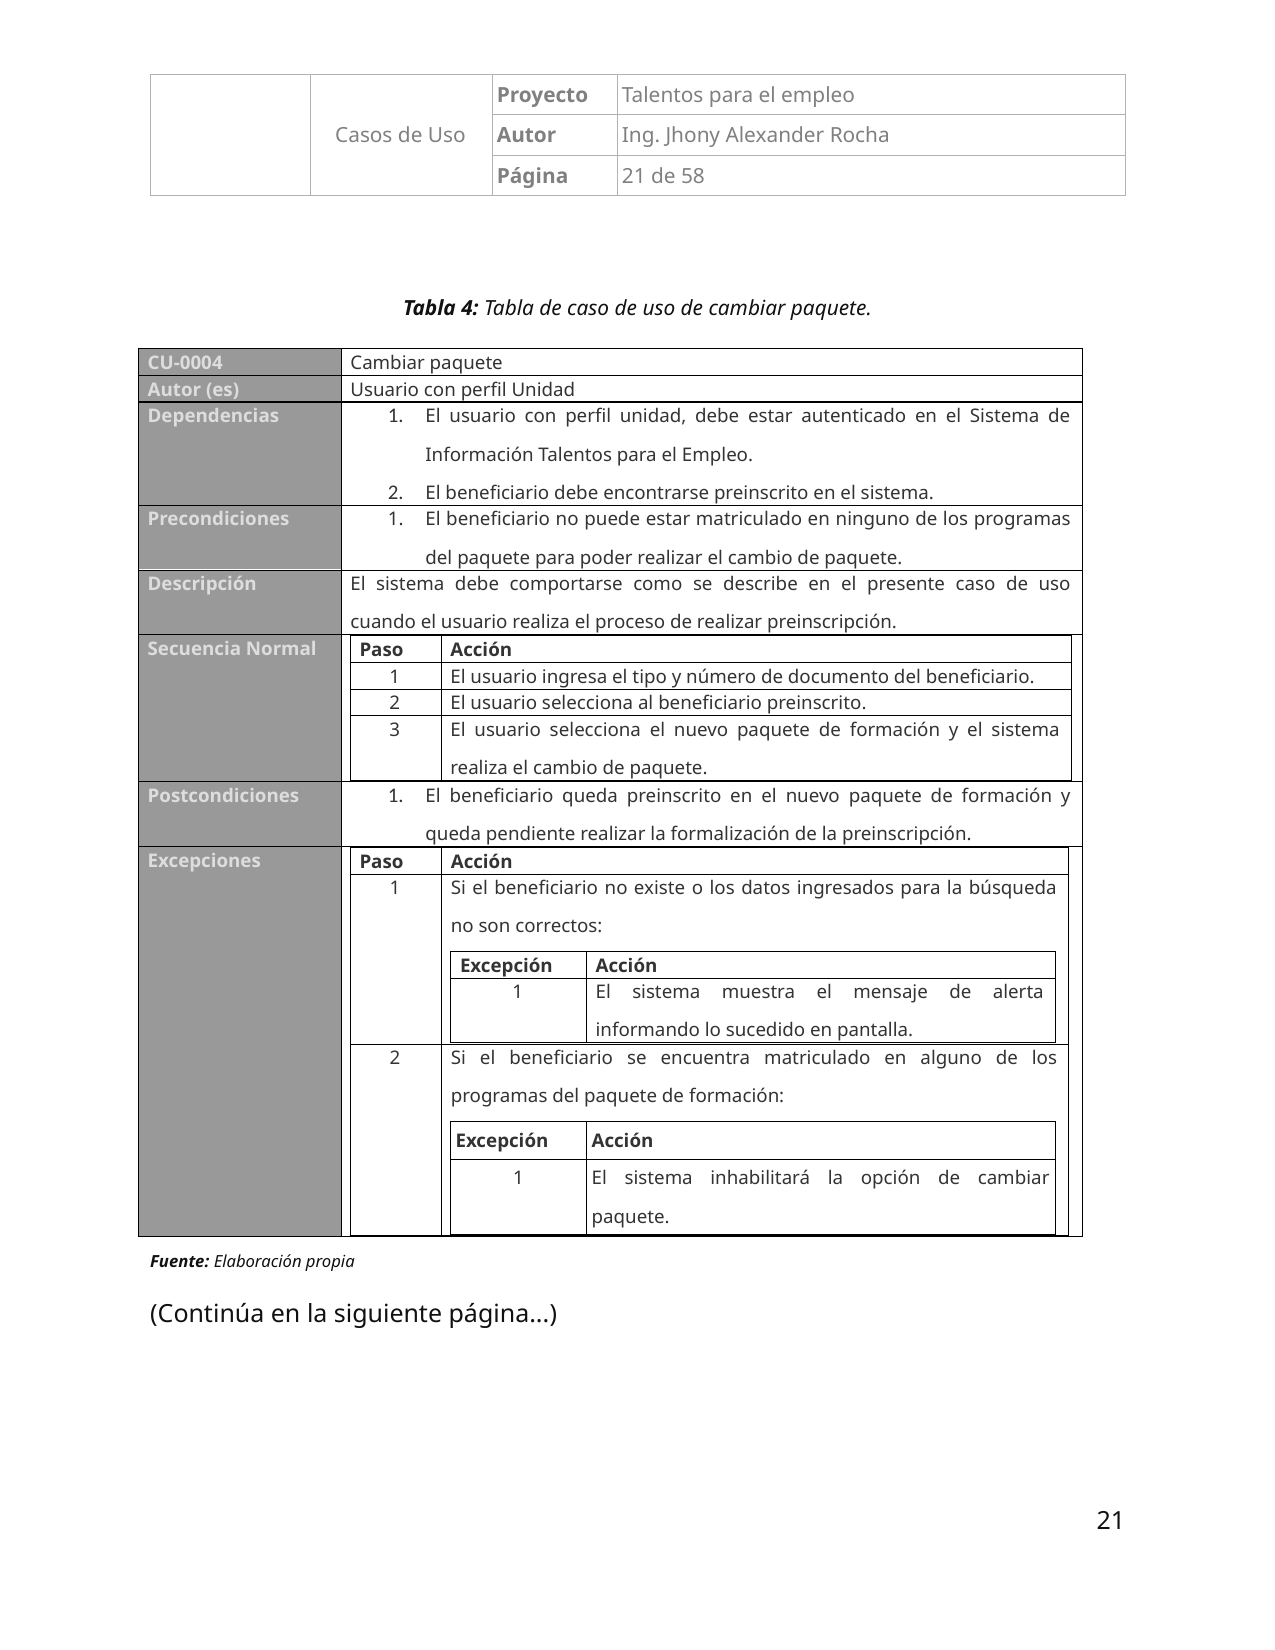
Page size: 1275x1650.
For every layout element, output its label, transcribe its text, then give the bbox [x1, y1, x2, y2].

table_header Acción [587, 952, 1055, 977]
table_cell El beneficiario queda preinscrito en el nuevo paquete de formación y queda pendiente realizar la formalización de la preinscripción. [342, 782, 1082, 846]
table_cell 2 [351, 690, 441, 715]
table_cell [342, 635, 350, 781]
table_header Paso [351, 848, 441, 873]
table_cell Dependencias [139, 403, 341, 505]
table_header Acción [442, 848, 1068, 873]
table_header Acción [442, 636, 1071, 662]
table_cell 3 [351, 716, 441, 780]
table_cell El usuario con perfil unidad, debe estar autenticado en el Sistema de Información Talentos para el Empleo. El beneficiario debe encontrarse preinscrito en el sistema. [342, 403, 1082, 505]
table_cell El usuario selecciona el nuevo paquete de formación y el sistema realiza el cambio de paquete. [442, 716, 1071, 780]
text (Continúa en la siguiente página...) [150, 1296, 1125, 1330]
table_cell Si el beneficiario se encuentra matriculado en alguno de los programas del paquete de formación: [442, 1045, 1068, 1235]
table_cell El sistema inhabilitará la opción de cambiar paquete. [587, 1160, 1055, 1234]
table_cell [1069, 847, 1082, 1236]
table_cell Descripción [139, 571, 341, 634]
table_cell Excepciones [139, 847, 341, 1236]
table_header Excepción [451, 952, 586, 977]
table_cell 1 [351, 875, 441, 1043]
table_cell [342, 847, 350, 1236]
table_cell El sistema muestra el mensaje de alerta informando lo sucedido en pantalla. [587, 979, 1055, 1042]
table_cell Usuario con perfil Unidad [342, 376, 1082, 401]
table_header Excepción [451, 1122, 586, 1158]
table_header Acción [587, 1122, 1055, 1158]
table_cell El beneficiario no puede estar matriculado en ninguno de los programas del paquete para poder realizar el cambio de paquete. [342, 506, 1082, 569]
table_cell Autor (es) [139, 376, 341, 401]
table_cell Secuencia Normal [139, 635, 341, 781]
table_cell 1 [351, 663, 441, 688]
table_cell 2 [351, 1045, 441, 1235]
table_header Cambiar paquete [342, 349, 1082, 375]
table_cell Precondiciones [139, 506, 341, 569]
table_cell Postcondiciones [139, 782, 341, 846]
table_cell Si el beneficiario no existe o los datos ingresados para la búsqueda no son correctos: [442, 875, 1068, 1043]
table_cell El usuario ingresa el tipo y número de documento del beneficiario. [442, 663, 1071, 688]
table_cell 1 [451, 1160, 586, 1234]
text Fuente: Elaboración propia [150, 1249, 1125, 1272]
table_header Paso [351, 636, 441, 662]
table_cell El usuario selecciona al beneficiario preinscrito. [442, 690, 1071, 715]
table_cell El sistema debe comportarse como se describe en el presente caso de uso cuando el usuario realiza el proceso de realizar preinscripción. [342, 571, 1082, 634]
text Tabla 4: Tabla de caso de uso de cambiar paquete. [150, 293, 1125, 322]
table_cell [1072, 635, 1082, 781]
table_header CU-0004 [139, 349, 341, 375]
table_cell 1 [451, 979, 586, 1042]
